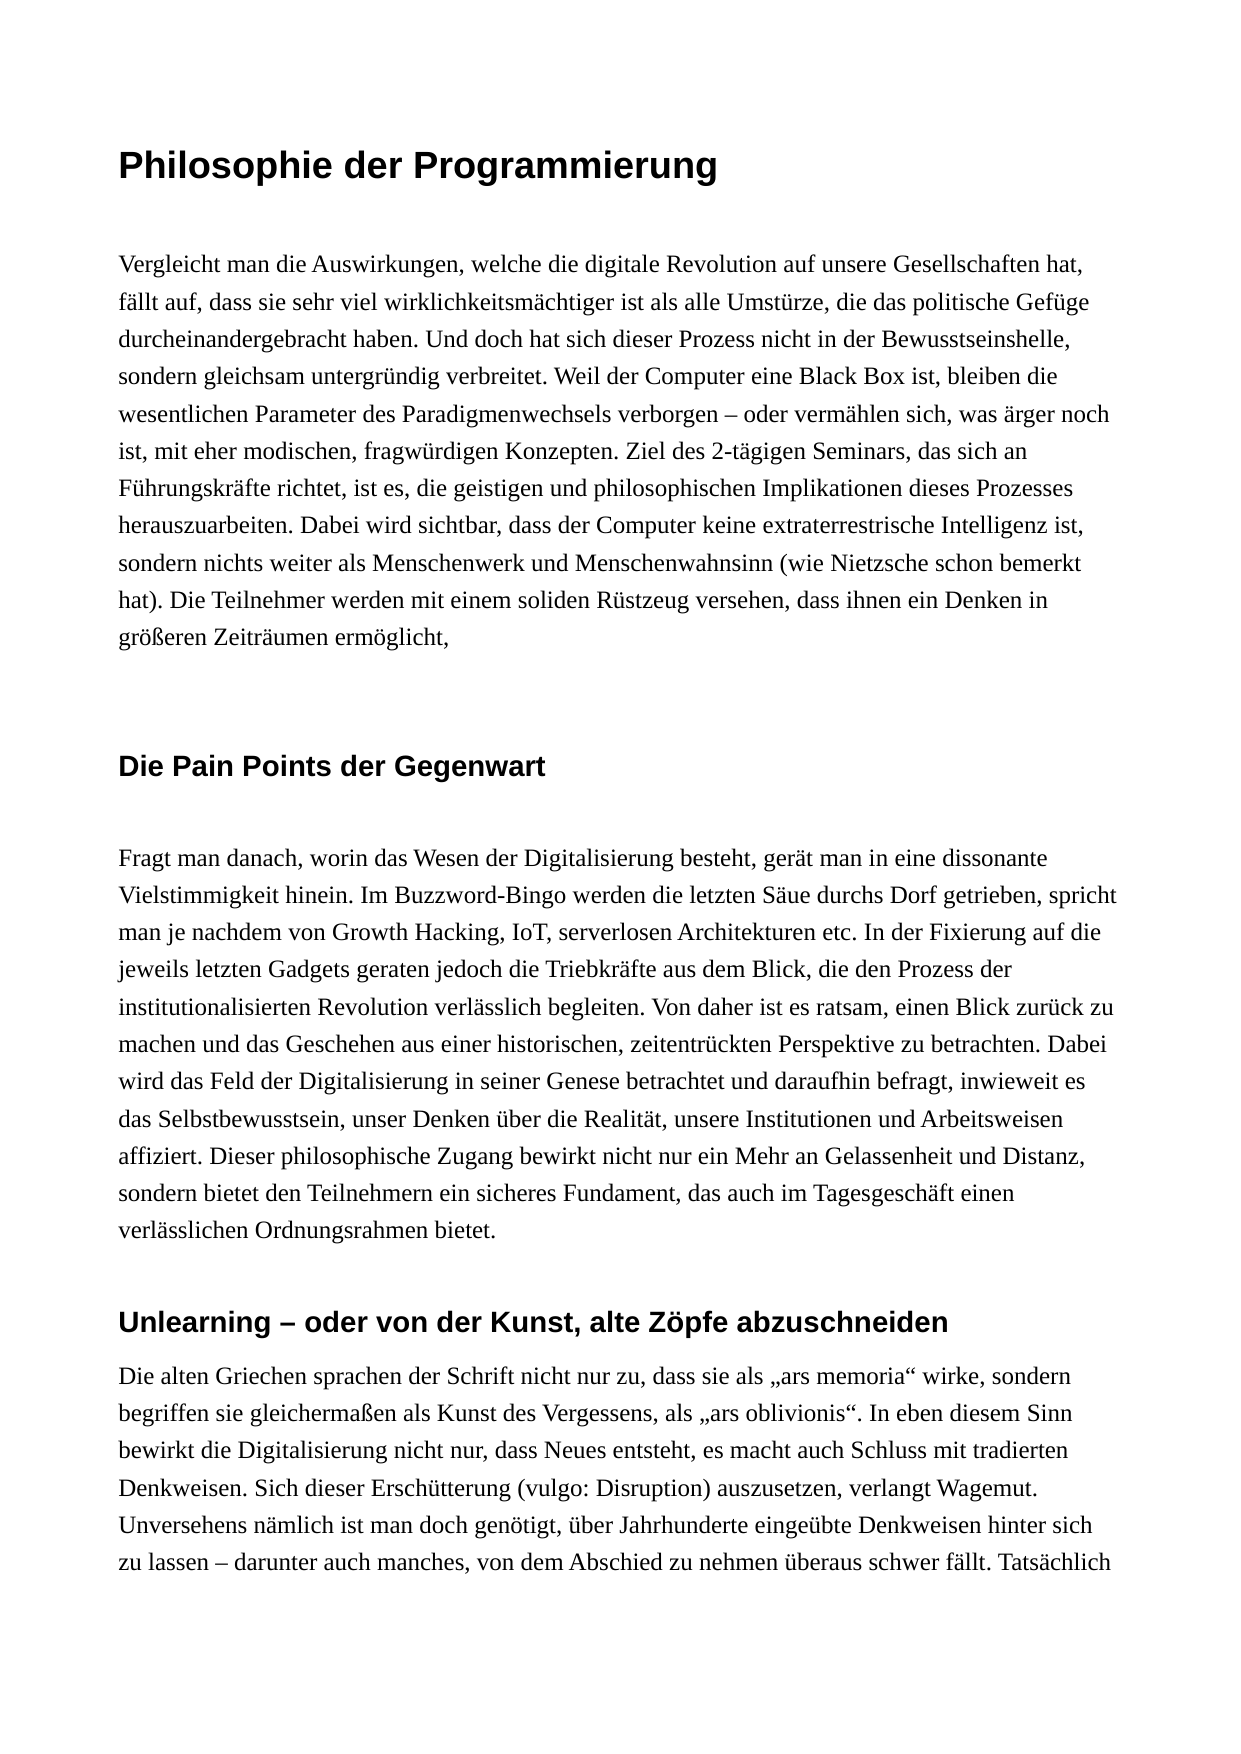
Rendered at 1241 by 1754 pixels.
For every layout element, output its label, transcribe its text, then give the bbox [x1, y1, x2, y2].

subtitle Unlearning – oder von der Kunst, alte Zöpfe abzuschneiden [118, 1305, 1122, 1338]
text Die alten Griechen sprachen der Schrift nicht nur zu, dass sie als „ars memoria“ wirke, sondern begriffen sie gleichermaßen als Kunst des Vergessens, als „ars oblivionis“. In eben diesem Sinn bewirkt die Digitalisierung nicht nur, dass Neues entsteht, es macht auch Schluss mit tradierten Denkweisen. Sich dieser Erschütterung (vulgo: Disruption) auszusetzen, verlangt Wagemut. Unversehens nämlich ist man doch genötigt, über Jahrhunderte eingeübte Denkweisen hinter sich zu lassen – darunter auch manches, von dem Abschied zu nehmen überaus schwer fällt. Tatsächlich [118, 1361, 1122, 1576]
text Vergleicht man die Auswirkungen, welche die digitale Revolution auf unsere Gesellschaften hat, fällt auf, dass sie sehr viel wirklichkeitsmächtiger ist als alle Umstürze, die das politische Gefüge durcheinandergebracht haben. Und doch hat sich dieser Prozess nicht in der Bewusstseinshelle, sondern gleichsam untergründig verbreitet. Weil der Computer eine Black Box ist, bleiben die wesentlichen Parameter des Paradigmenwechsels verborgen – oder vermählen sich, was ärger noch ist, mit eher modischen, fragwürdigen Konzepten. Ziel des 2-tägigen Seminars, das sich an Führungskräfte richtet, ist es, die geistigen und philosophischen Implikationen dieses Prozesses herauszuarbeiten. Dabei wird sichtbar, dass der Computer keine extraterrestrische Intelligenz ist, sondern nichts weiter als Menschenwerk und Menschenwahnsinn (wie Nietzsche schon bemerkt hat). Die Teilnehmer werden mit einem soliden Rüstzeug versehen, dass ihnen ein Denken in größeren Zeiträumen ermöglicht, [118, 249, 1122, 651]
subtitle Die Pain Points der Gegenwart [118, 749, 1122, 783]
text Fragt man danach, worin das Wesen der Digitalisierung besteht, gerät man in eine dissonante Vielstimmigkeit hinein. Im Buzzword-Bingo werden die letzten Säue durchs Dorf getrieben, spricht man je nachdem von Growth Hacking, IoT, serverlosen Architekturen etc. In der Fixierung auf die jeweils letzten Gadgets geraten jedoch die Triebkräfte aus dem Blick, die den Prozess der institutionalisierten Revolution verlässlich begleiten. Von daher ist es ratsam, einen Blick zurück zu machen und das Geschehen aus einer historischen, zeitentrückten Perspektive zu betrachten. Dabei wird das Feld der Digitalisierung in seiner Genese betrachtet und daraufhin befragt, inwieweit es das Selbstbewusstsein, unser Denken über die Realität, unsere Institutionen und Arbeitsweisen affiziert. Dieser philosophische Zugang bewirkt nicht nur ein Mehr an Gelassenheit und Distanz, sondern bietet den Teilnehmern ein sicheres Fundament, das auch im Tagesgeschäft einen verlässlichen Ordnungsrahmen bietet. [118, 843, 1122, 1244]
subtitle Philosophie der Programmierung [118, 143, 1122, 187]
